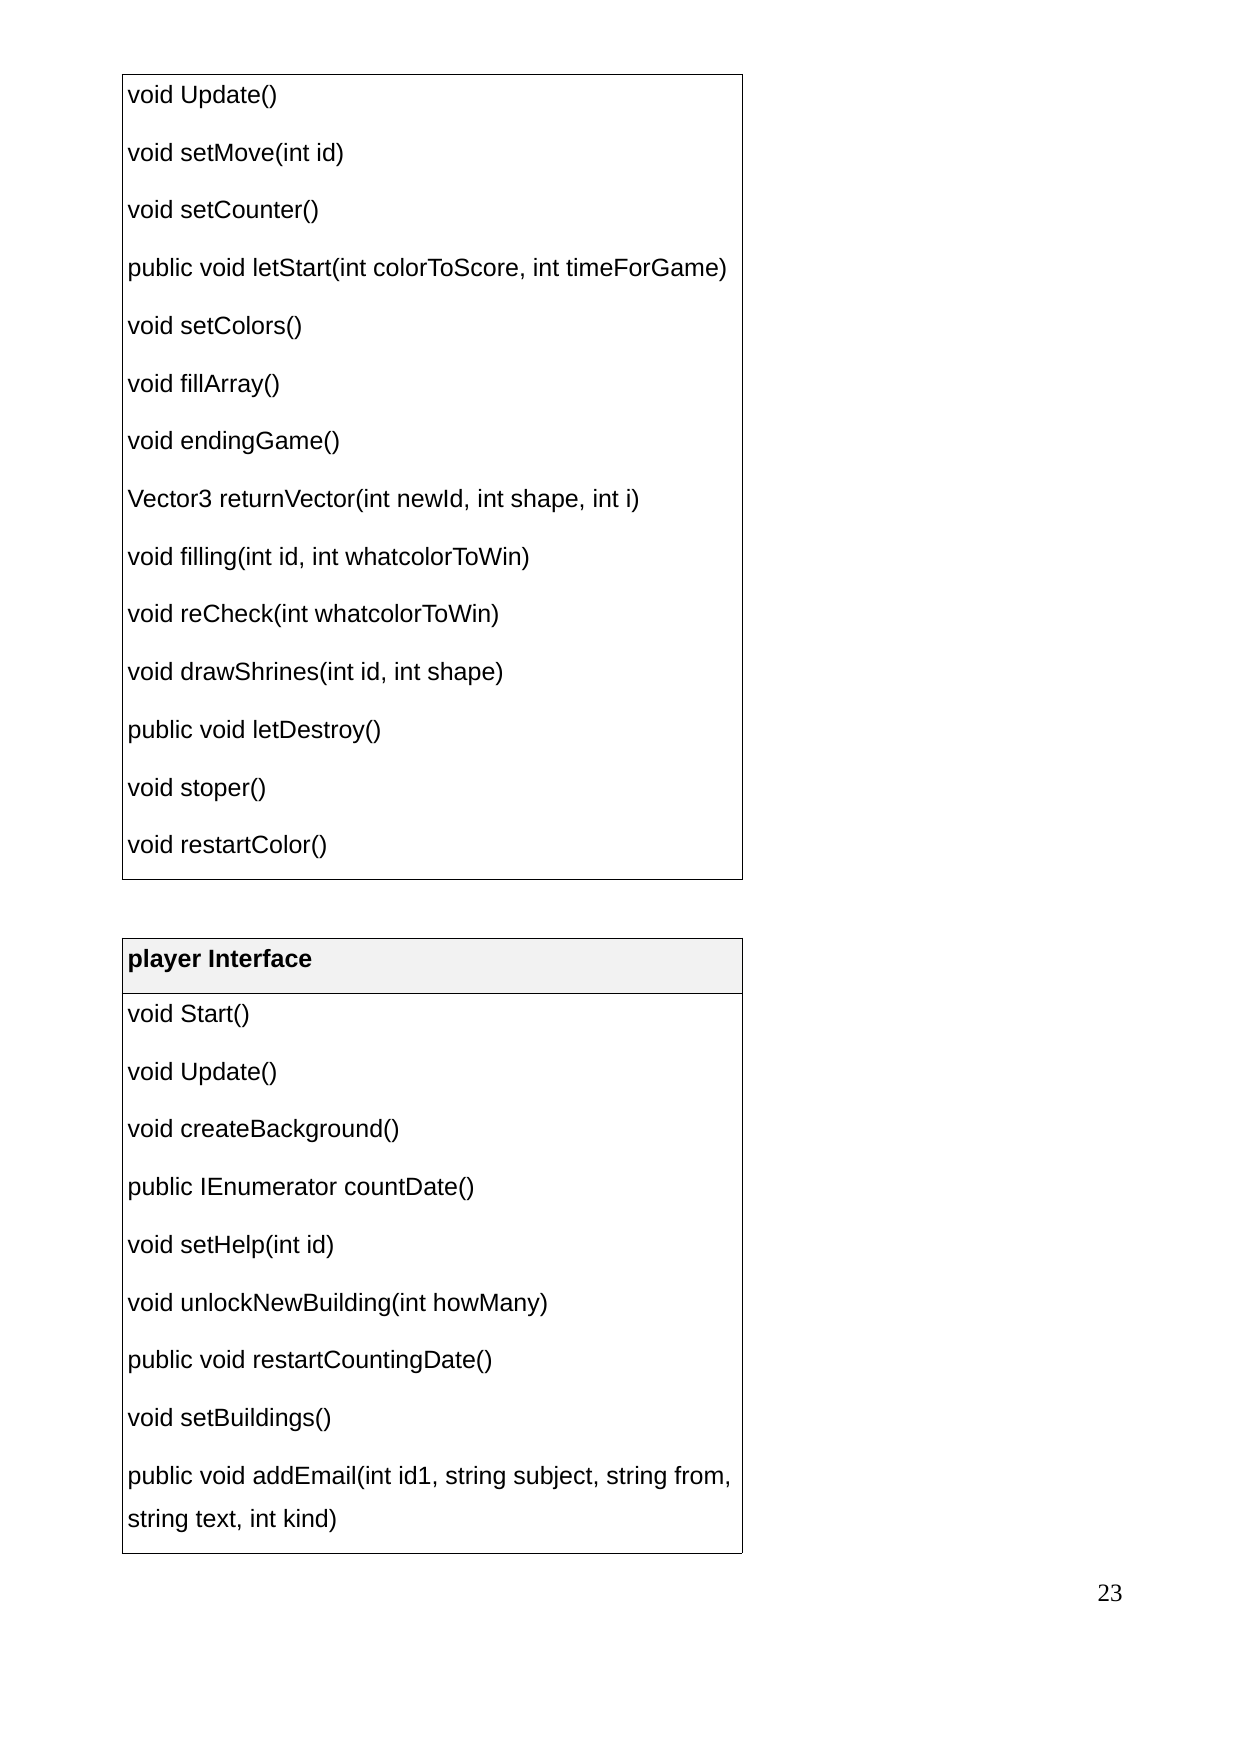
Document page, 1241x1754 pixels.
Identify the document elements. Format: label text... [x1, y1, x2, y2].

table_header player Interface [123, 939, 742, 993]
table_cell void Start() void Update() void createBackground() public IEnumerator countDate() void setHelp(int id) void unlockNewBuilding(int howMany) public void restartCountingDate() void setBuildings() public void addEmail(int id1, string subject, string from, string text, int kind) [123, 994, 742, 1553]
table_cell void Update() void setMove(int id) void setCounter() public void letStart(int colorToScore, int timeForGame) void setColors() void fillArray() void endingGame() Vector3 returnVector(int newId, int shape, int i) void filling(int id, int whatcolorToWin) void reCheck(int whatcolorToWin) void drawShrines(int id, int shape) public void letDestroy() void stoper() void restartColor() [123, 75, 742, 879]
